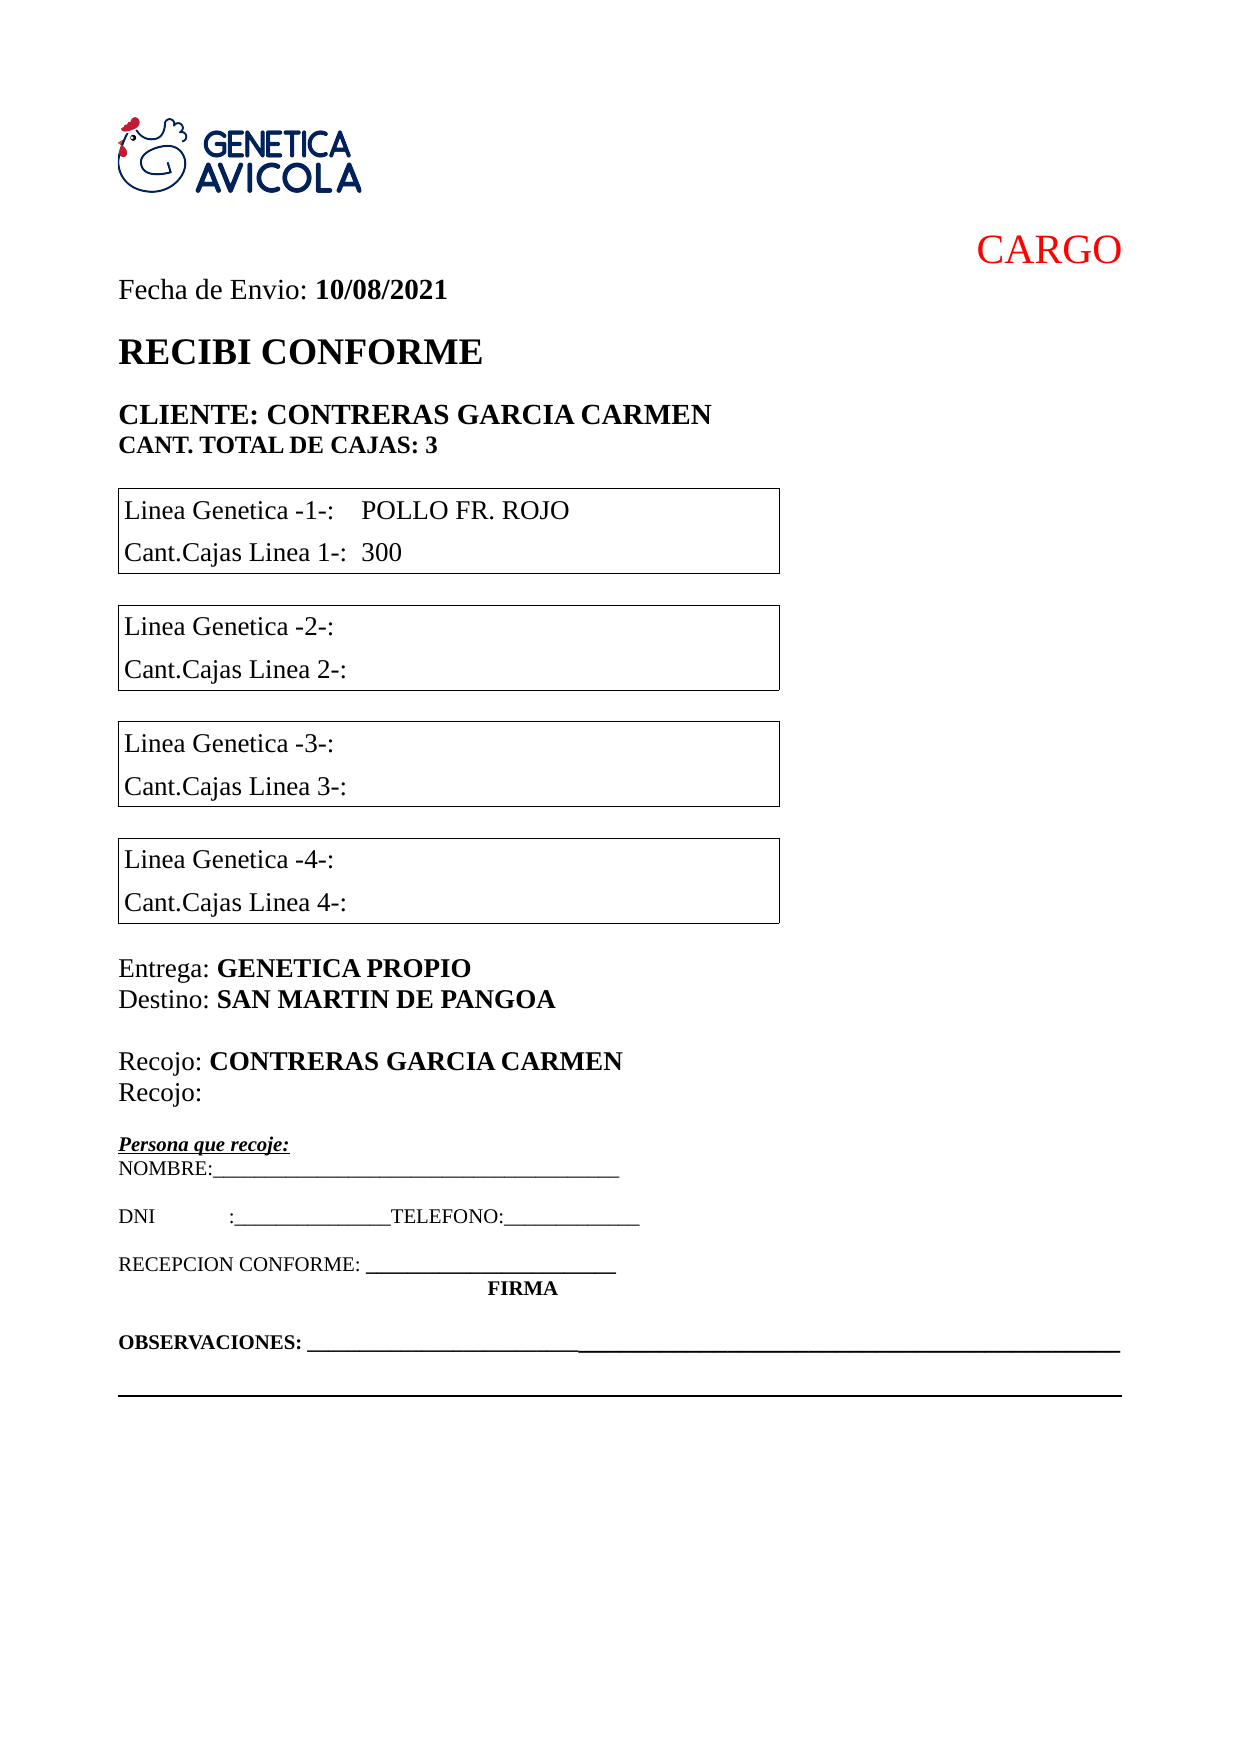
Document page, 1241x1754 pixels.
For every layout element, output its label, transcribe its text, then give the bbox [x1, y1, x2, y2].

text Entrega: GENETICA PROPIO [118, 952, 1122, 983]
table_cell [356, 574, 779, 604]
table_cell Linea Genetica -4-: [119, 839, 356, 880]
text CARGO [118, 224, 1122, 272]
text Destino: SAN MARTIN DE PANGOA [118, 983, 1122, 1014]
table_cell Cant.Cajas Linea 3-: [119, 764, 356, 806]
table_cell Linea Genetica -2-: [119, 606, 356, 647]
text Recojo: [118, 1076, 1122, 1108]
table_header Linea Genetica -1-: [119, 489, 356, 531]
text RECEPCION CONFORME: ________________________ [118, 1252, 1122, 1276]
text OBSERVACIONES: __________________________________________________________________ [118, 1324, 1122, 1355]
text Persona que recoje: [118, 1132, 1122, 1156]
table_cell [118, 574, 356, 604]
table_cell [356, 764, 779, 806]
table_cell [356, 807, 779, 838]
table_cell [356, 839, 779, 880]
text DNI :_______________TELEFONO:_____________ [118, 1204, 1122, 1228]
text Fecha de Envio: 10/08/2021 [118, 272, 1122, 306]
table_cell Cant.Cajas Linea 1-: [119, 531, 356, 573]
table_cell [118, 691, 356, 721]
table_cell Cant.Cajas Linea 2-: [119, 647, 356, 690]
table_cell [356, 647, 779, 690]
table_cell [356, 722, 779, 764]
table_cell Cant.Cajas Linea 4-: [119, 880, 356, 923]
table_cell Linea Genetica -3-: [119, 722, 356, 764]
table_cell 300 [356, 531, 779, 573]
table_cell [356, 880, 779, 923]
text RECIBI CONFORME [118, 330, 1122, 373]
table_header POLLO FR. ROJO [356, 489, 779, 531]
text FIRMA [118, 1276, 1122, 1300]
text CANT. TOTAL DE CAJAS: 3 [118, 431, 1122, 459]
text Recojo: CONTRERAS GARCIA CARMEN [118, 1045, 1122, 1076]
picture [117, 117, 362, 193]
table_cell [356, 606, 779, 647]
text NOMBRE:_______________________________________ [118, 1156, 1122, 1180]
table_cell [118, 807, 356, 838]
text CLIENTE: CONTRERAS GARCIA CARMEN [118, 397, 1122, 431]
table_cell [356, 691, 779, 721]
